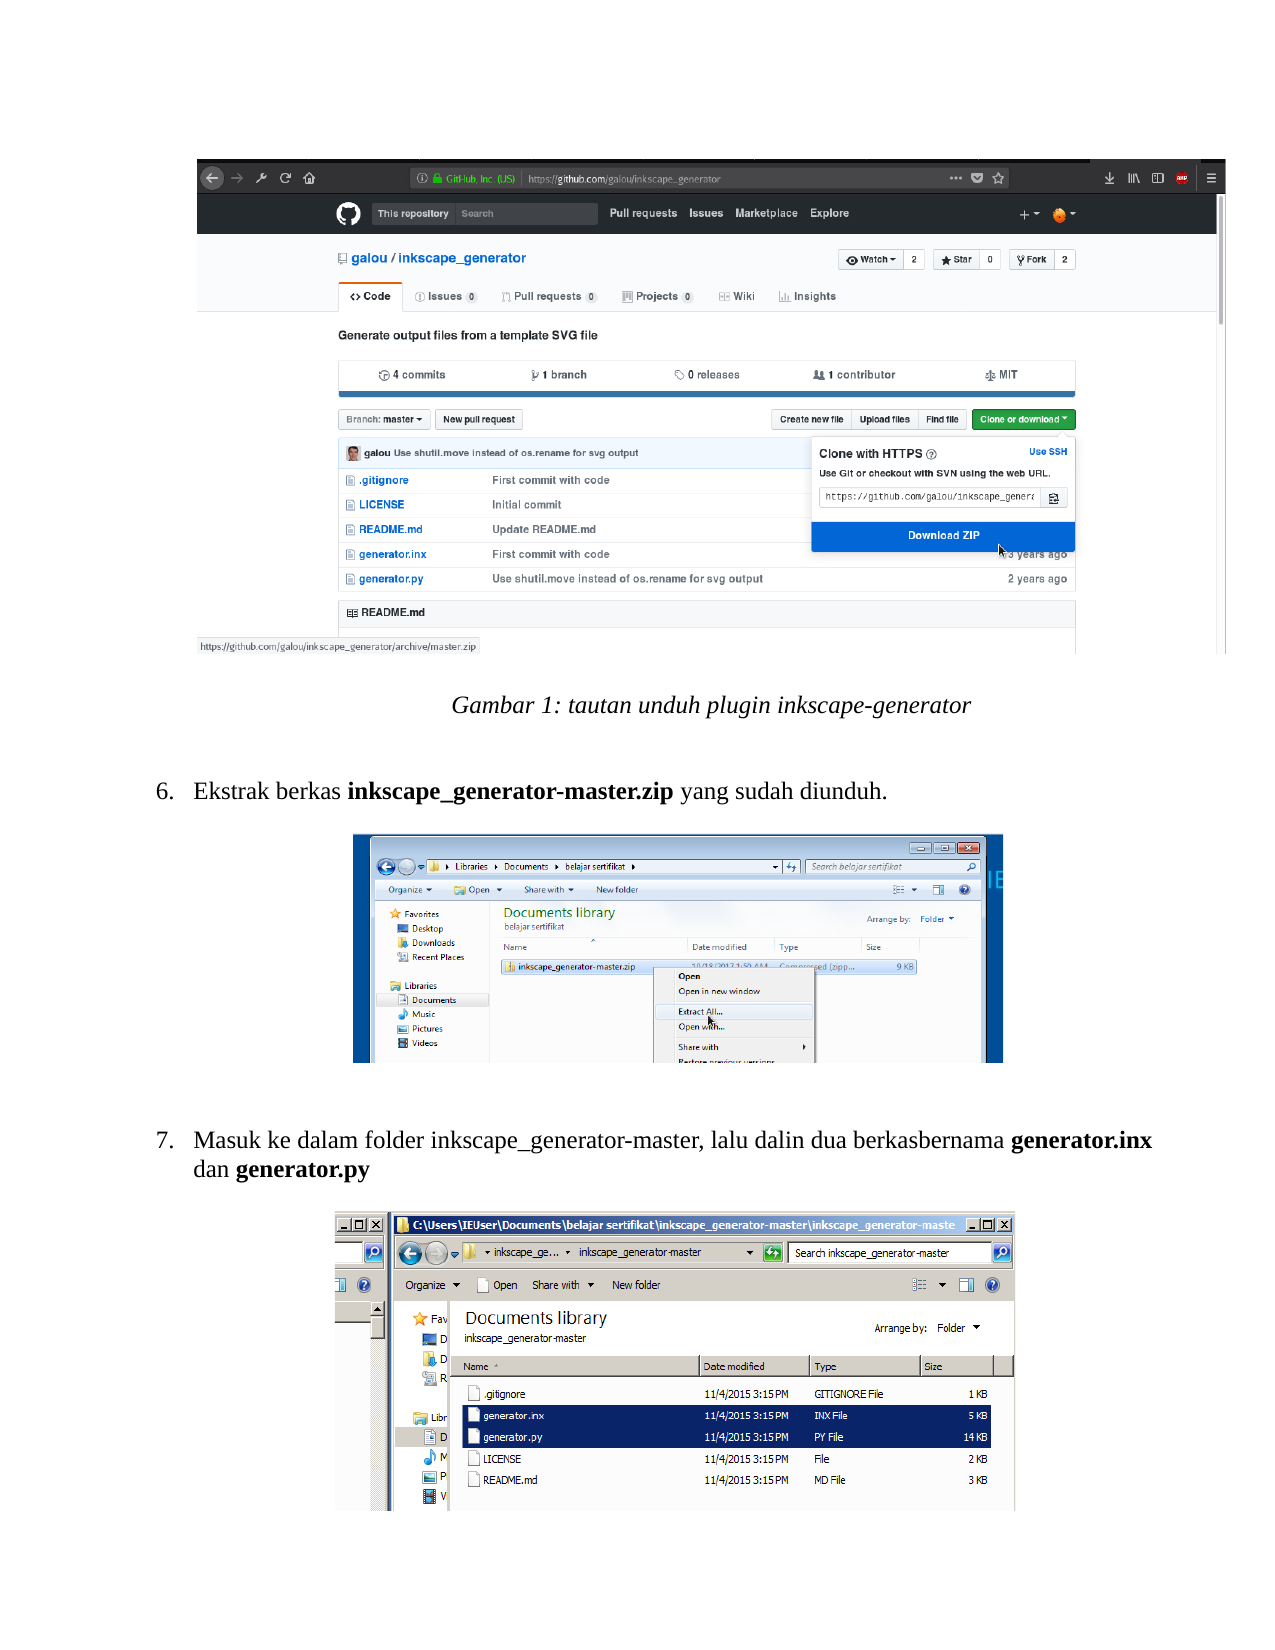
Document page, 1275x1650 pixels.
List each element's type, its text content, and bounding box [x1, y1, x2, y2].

list Masuk ke dalam folder inkscape_generator-master, lalu dalin dua berkasbernama generator.inx dan generator.py [156, 1125, 1157, 1183]
list Ekstrak berkas inkscape_generator-master.zip yang sudah diunduh. [156, 776, 1157, 805]
picture [193, 159, 1232, 660]
picture [353, 833, 1004, 1063]
list Gambar 1: tautan unduh plugin inkscape-generator [193, 690, 1232, 719]
